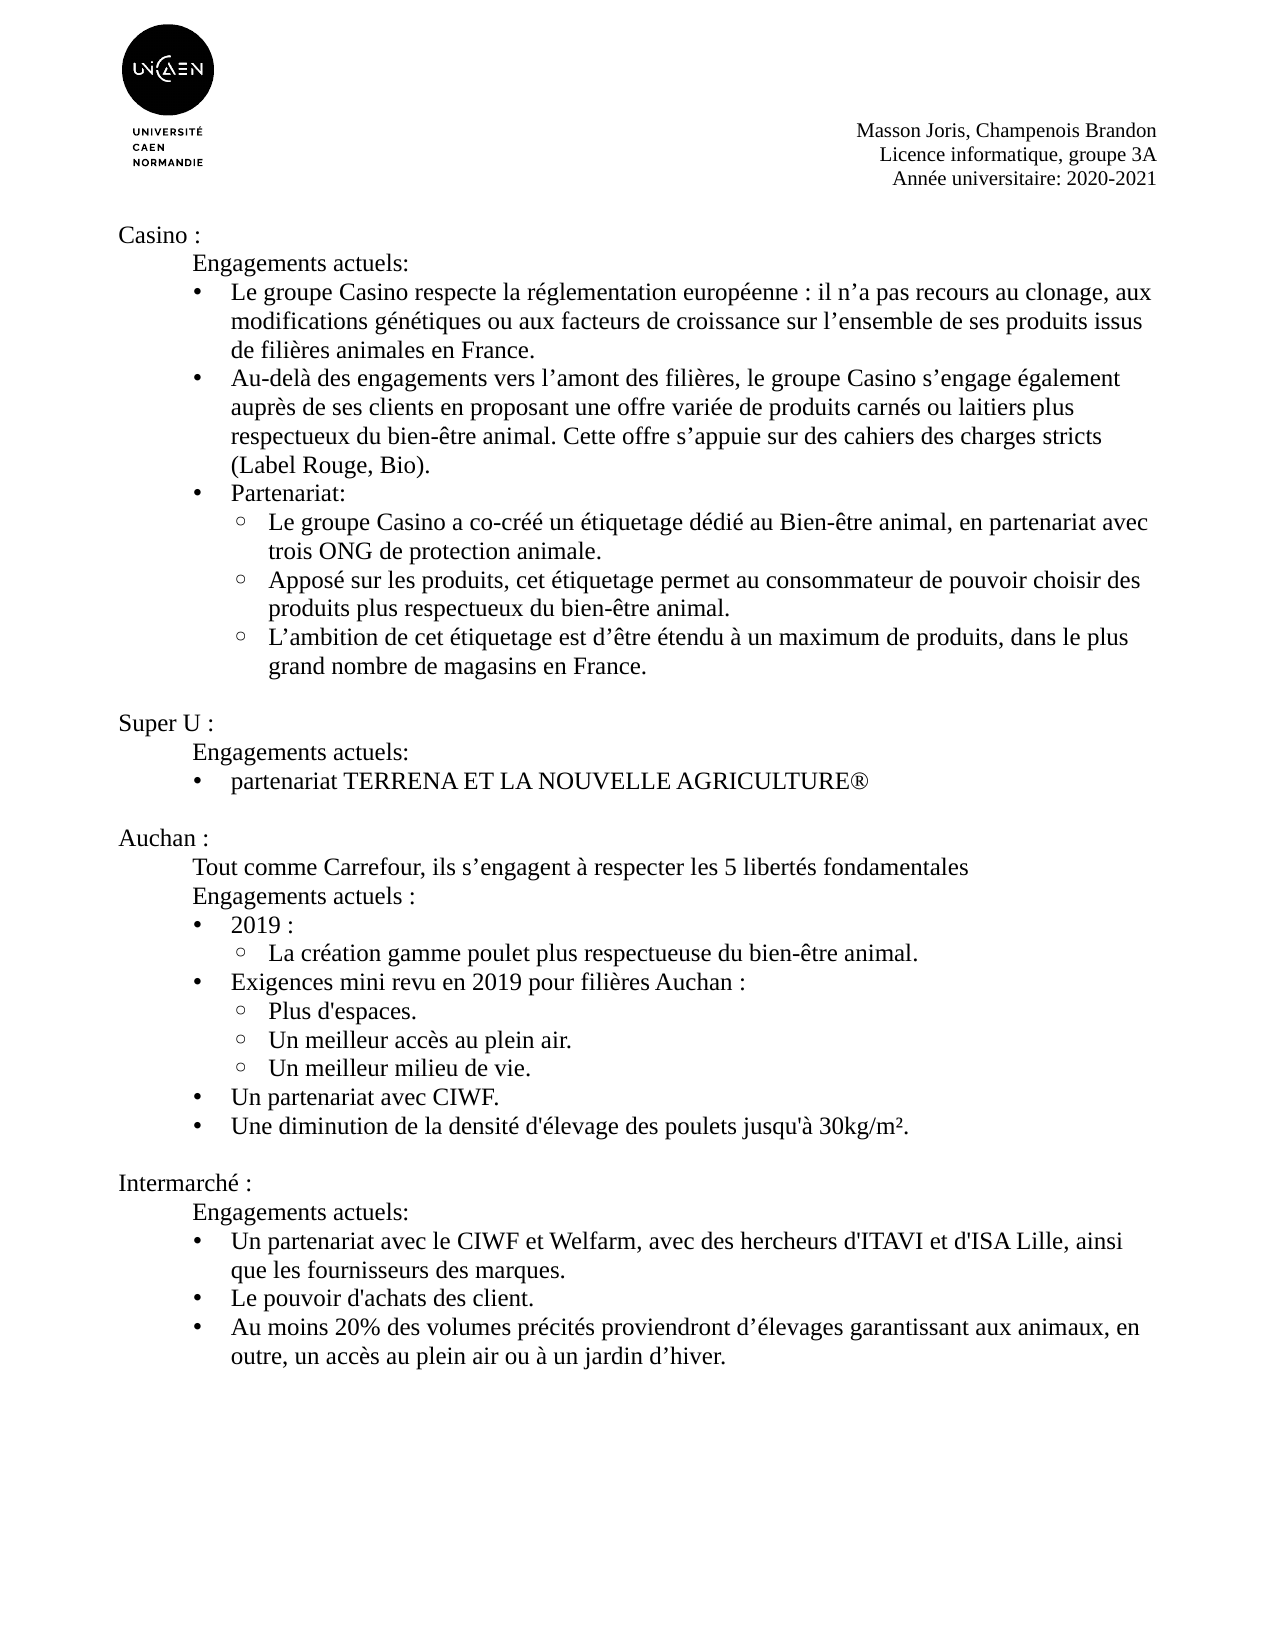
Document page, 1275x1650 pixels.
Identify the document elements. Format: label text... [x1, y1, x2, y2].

list La création gamme poulet plus respectueuse du bien-être animal. [231, 938, 1157, 967]
text Engagements actuels: [118, 248, 1157, 277]
text Engagements actuels : [118, 881, 1157, 910]
text Casino : [118, 220, 1157, 248]
list Un partenariat avec CIWF. [193, 1082, 1157, 1111]
list Au moins 20% des volumes précités proviendront d’élevages garantissant aux animaux, en outre, un accès au plein air ou à un jardin d’hiver. [193, 1312, 1157, 1370]
list Au-delà des engagements vers l’amont des filières, le groupe Casino s’engage également auprès de ses clients en proposant une offre variée de produits carnés ou laitiers plus respectueux du bien-être animal. Cette offre s’appuie sur des cahiers des charges stricts (Label Rouge, Bio). [193, 363, 1157, 478]
text Intermarché : [118, 1168, 1157, 1197]
list Une diminution de la densité d'élevage des poulets jusqu'à 30kg/m². [193, 1111, 1157, 1140]
list Exigences mini revu en 2019 pour filières Auchan : [193, 967, 1157, 996]
list Un meilleur milieu de vie. [231, 1053, 1157, 1082]
list L’ambition de cet étiquetage est d’être étendu à un maximum de produits, dans le plus grand nombre de magasins en France. [231, 622, 1157, 680]
text Engagements actuels: [118, 1197, 1157, 1226]
list partenariat TERRENA ET LA NOUVELLE AGRICULTURE® [193, 766, 1157, 795]
list Le groupe Casino a co-créé un étiquetage dédié au Bien-être animal, en partenariat avec trois ONG de protection animale. [231, 507, 1157, 565]
list Un meilleur accès au plein air. [231, 1025, 1157, 1053]
picture [121, 21, 215, 170]
list Un partenariat avec le CIWF et Welfarm, avec des hercheurs d'ITAVI et d'ISA Lille, ainsi que les fournisseurs des marques. [193, 1226, 1157, 1283]
list Le groupe Casino respecte la réglementation européenne : il n’a pas recours au clonage, aux modifications génétiques ou aux facteurs de croissance sur l’ensemble de ses produits issus de filières animales en France. [193, 277, 1157, 363]
text Engagements actuels: [118, 737, 1157, 766]
list Le pouvoir d'achats des client. [193, 1283, 1157, 1312]
list Partenariat: [193, 478, 1157, 507]
list Plus d'espaces. [231, 996, 1157, 1025]
list 2019 : [193, 910, 1157, 938]
text Tout comme Carrefour, ils s’engagent à respecter les 5 libertés fondamentales [118, 852, 1157, 881]
list Apposé sur les produits, cet étiquetage permet au consommateur de pouvoir choisir des produits plus respectueux du bien-être animal. [231, 565, 1157, 622]
text Auchan : [118, 823, 1157, 852]
text Super U : [118, 708, 1157, 737]
